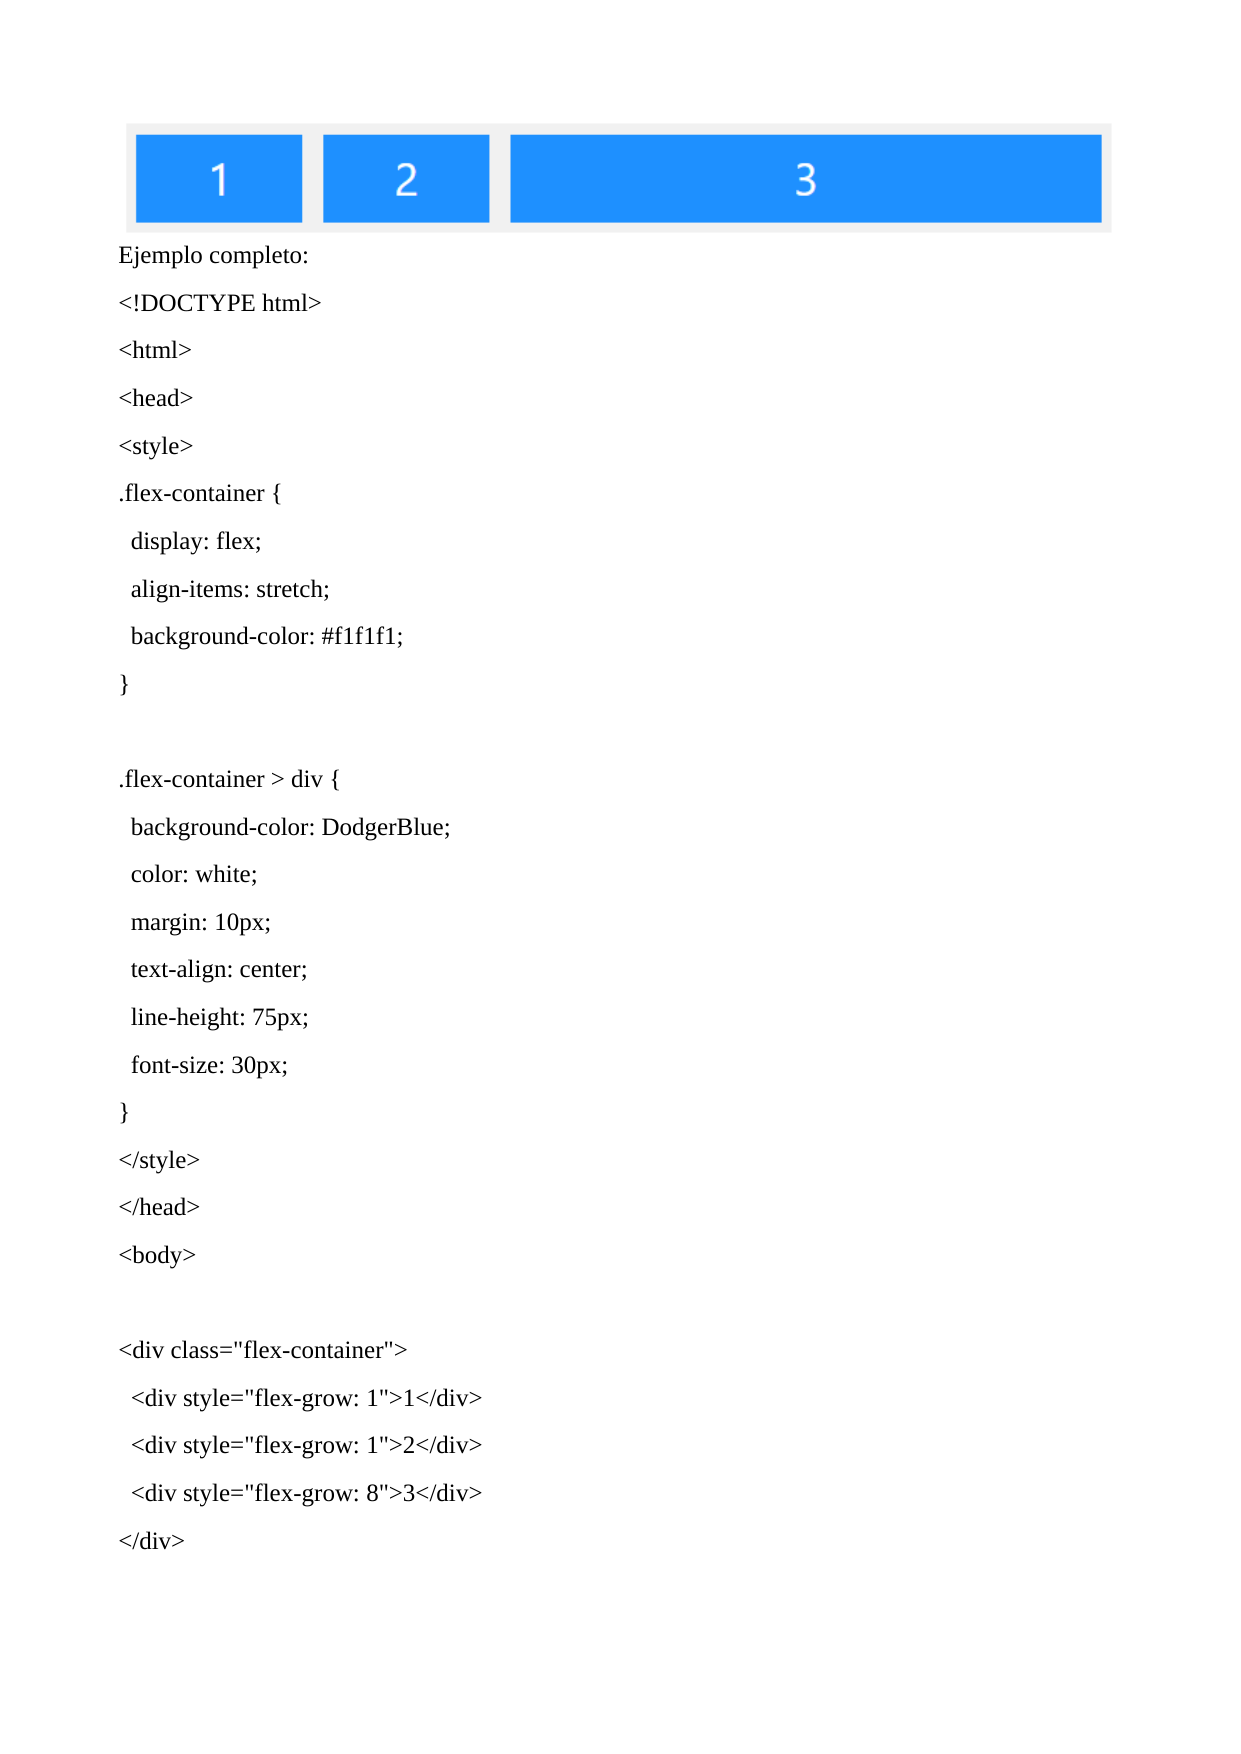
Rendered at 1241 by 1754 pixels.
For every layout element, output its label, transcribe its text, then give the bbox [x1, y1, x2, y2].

text <head> [118, 383, 1122, 412]
text <div style="flex-grow: 8">3</div> [118, 1478, 1122, 1507]
text color: white; [118, 859, 1122, 888]
text background-color: DodgerBlue; [118, 812, 1122, 840]
text <html> [118, 336, 1122, 364]
text </div> [118, 1526, 1122, 1554]
text align-items: stretch; [118, 574, 1122, 602]
text display: flex; [118, 526, 1122, 555]
text font-size: 30px; [118, 1050, 1122, 1078]
text <div style="flex-grow: 1">1</div> [118, 1383, 1122, 1412]
text Ejemplo completo: [118, 237, 1122, 269]
text text-align: center; [118, 954, 1122, 983]
text <style> [118, 431, 1122, 459]
picture [118, 118, 1123, 237]
text } [118, 669, 1122, 698]
text .flex-container > div { [118, 764, 1122, 793]
text <div style="flex-grow: 1">2</div> [118, 1431, 1122, 1459]
text </head> [118, 1192, 1122, 1221]
text </style> [118, 1145, 1122, 1174]
text <body> [118, 1240, 1122, 1269]
text line-height: 75px; [118, 1002, 1122, 1031]
text margin: 10px; [118, 907, 1122, 936]
text background-color: #f1f1f1; [118, 621, 1122, 650]
text } [118, 1097, 1122, 1126]
text .flex-container { [118, 478, 1122, 507]
text <!DOCTYPE html> [118, 288, 1122, 317]
text <div class="flex-container"> [118, 1335, 1122, 1364]
